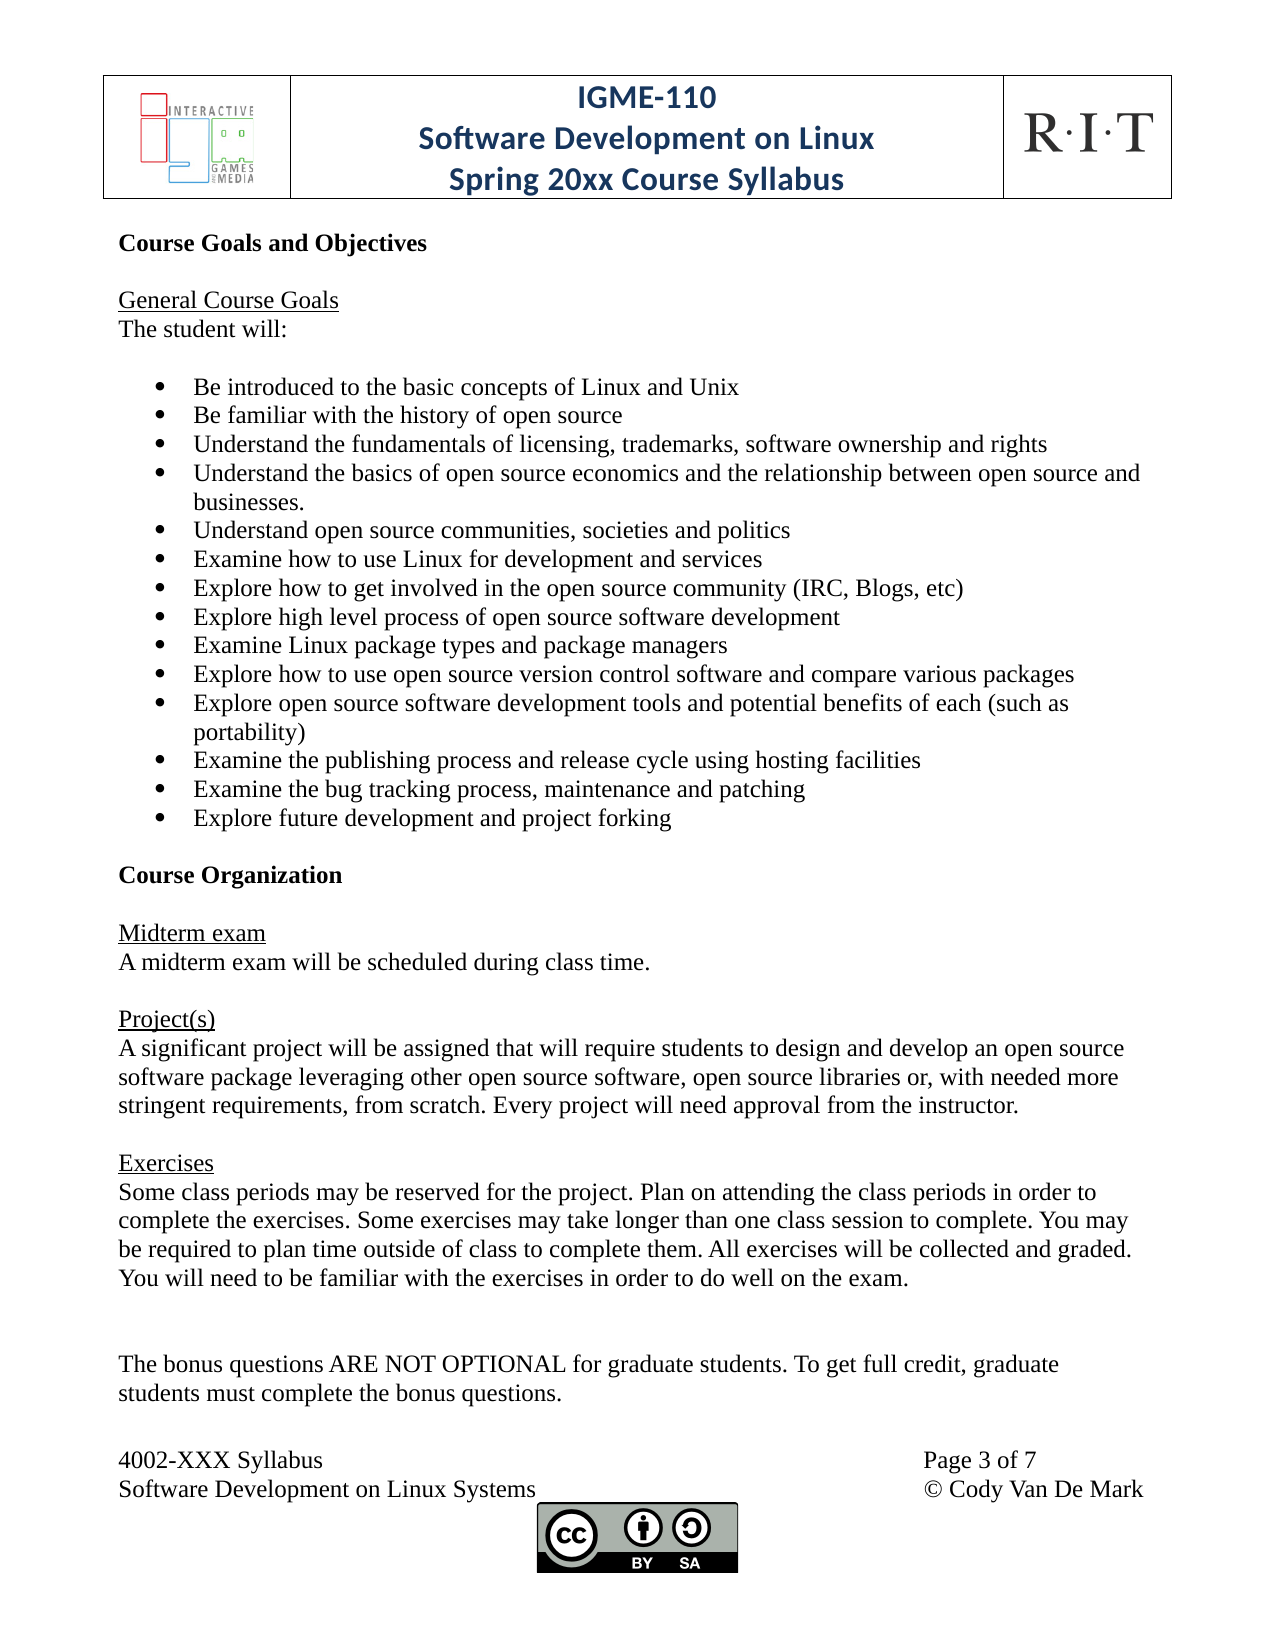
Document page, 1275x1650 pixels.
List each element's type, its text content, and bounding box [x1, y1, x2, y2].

list Understand the basics of open source economics and the relationship between open source and businesses. [156, 458, 1157, 516]
list Explore how to use open source version control software and compare various packages [156, 659, 1157, 688]
text Course Organization [118, 861, 1157, 889]
list Explore future development and project forking [156, 803, 1157, 832]
list Examine Linux package types and package managers [156, 631, 1157, 659]
text Course Goals and Objectives [118, 228, 1157, 257]
text Some class periods may be reserved for the project. Plan on attending the class periods in order to complete the exercises. Some exercises may take longer than one class session to complete. You may be required to plan time outside of class to complete them. All exercises will be collected and graded. You will need to be familiar with the exercises in order to do well on the exam. [118, 1177, 1157, 1292]
text General Course Goals [118, 286, 1157, 314]
list Explore open source software development tools and potential benefits of each (such as portability) [156, 688, 1157, 746]
text Exercises [118, 1148, 1157, 1177]
text Midterm exam [118, 918, 1157, 947]
text The bonus questions ARE NOT OPTIONAL for graduate students. To get full credit, graduate [118, 1349, 1157, 1378]
text A midterm exam will be scheduled during class time. [118, 947, 1157, 976]
list Be familiar with the history of open source [156, 401, 1157, 429]
list Understand the fundamentals of licensing, trademarks, software ownership and rights [156, 429, 1157, 458]
list Examine how to use Linux for development and services [156, 544, 1157, 573]
list Explore high level process of open source software development [156, 602, 1157, 631]
text Project(s) [118, 1004, 1157, 1033]
text The student will: [118, 314, 1157, 343]
list Be introduced to the basic concepts of Linux and Unix [156, 372, 1157, 401]
list Understand open source communities, societies and politics [156, 516, 1157, 544]
list Examine the publishing process and release cycle using hosting facilities [156, 746, 1157, 774]
list Examine the bug tracking process, maintenance and patching [156, 774, 1157, 803]
text students must complete the bonus questions. [118, 1378, 1157, 1407]
text A significant project will be assigned that will require students to design and develop an open source software package leveraging other open source software, open source libraries or, with needed more stringent requirements, from scratch. Every project will need approval from the instructor. [118, 1033, 1157, 1119]
list Explore how to get involved in the open source community (IRC, Blogs, etc) [156, 573, 1157, 602]
